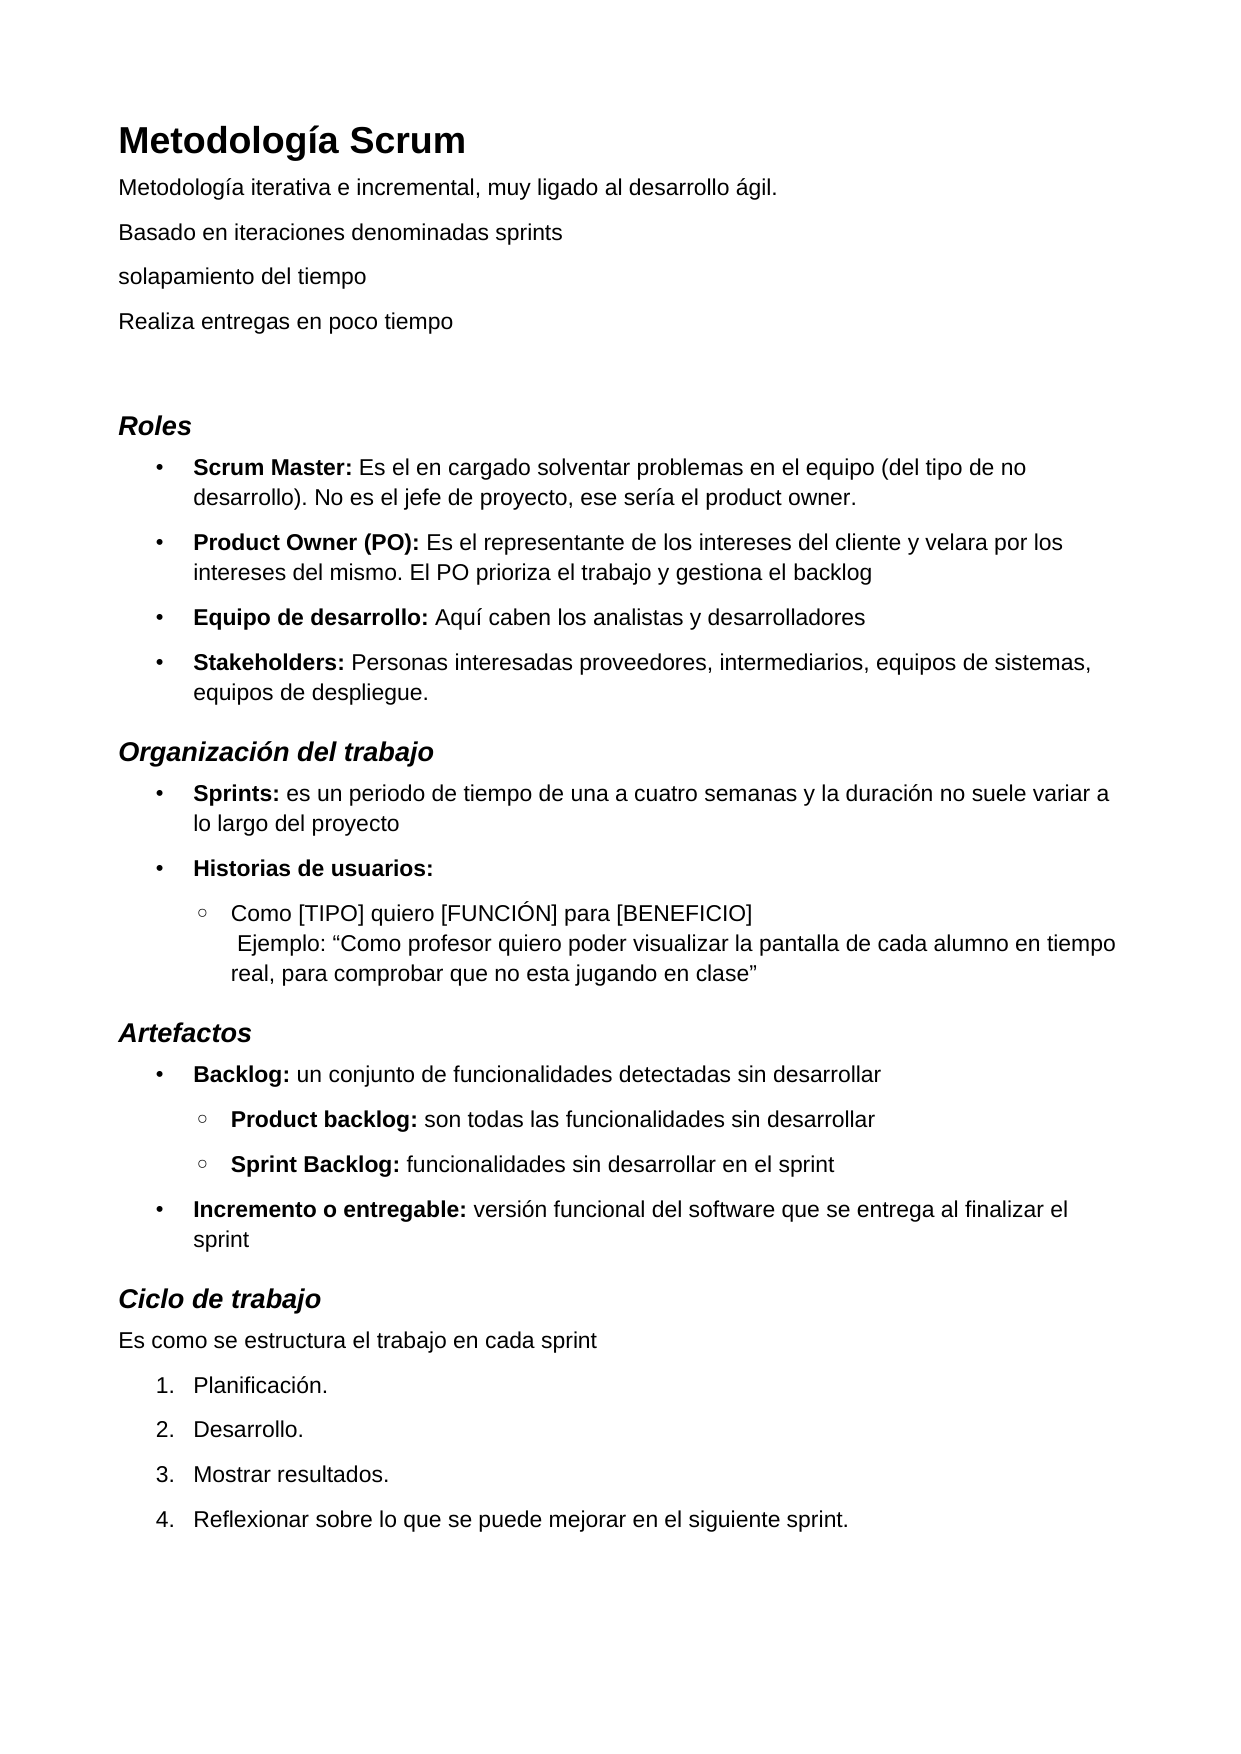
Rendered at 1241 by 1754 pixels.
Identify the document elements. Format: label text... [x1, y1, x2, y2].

text solapamiento del tiempo [118, 263, 1122, 290]
subtitle Ciclo de trabajo [118, 1283, 1122, 1314]
subtitle Artefactos [118, 1017, 1122, 1049]
list Historias de usuarios: [156, 855, 1122, 881]
subtitle Metodología Scrum [118, 118, 1122, 161]
list Stakeholders: Personas interesadas proveedores, intermediarios, equipos de sistemas, equipos de despliegue. [156, 649, 1122, 705]
text Realiza entregas en poco tiempo [118, 308, 1122, 334]
list Desarrollo. [156, 1416, 1122, 1443]
list Como [TIPO] quiero [FUNCIÓN] para [BENEFICIO] Ejemplo: “Como profesor quiero poder visualizar la pantalla de cada alumno en tiempo real, para comprobar que no esta jugando en clase” [193, 900, 1122, 987]
list Product Owner (PO): Es el representante de los intereses del cliente y velara por los intereses del mismo. El PO prioriza el trabajo y gestiona el backlog [156, 529, 1122, 586]
list Sprint Backlog: funcionalidades sin desarrollar en el sprint [193, 1151, 1122, 1177]
text Es como se estructura el trabajo en cada sprint [118, 1327, 1122, 1353]
subtitle Organización del trabajo [118, 736, 1122, 767]
text Basado en iteraciones denominadas sprints [118, 218, 1122, 245]
list Mostrar resultados. [156, 1461, 1122, 1488]
list Planificación. [156, 1372, 1122, 1398]
list Scrum Master: Es el en cargado solventar problemas en el equipo (del tipo de no desarrollo). No es el jefe de proyecto, ese sería el product owner. [156, 454, 1122, 511]
list Incremento o entregable: versión funcional del software que se entrega al finalizar el sprint [156, 1196, 1122, 1252]
list Sprints: es un periodo de tiempo de una a cuatro semanas y la duración no suele variar a lo largo del proyecto [156, 780, 1122, 837]
list Product backlog: son todas las funcionalidades sin desarrollar [193, 1106, 1122, 1132]
text Metodología iterativa e incremental, muy ligado al desarrollo ágil. [118, 174, 1122, 200]
subtitle Roles [118, 410, 1122, 441]
list Backlog: un conjunto de funcionalidades detectadas sin desarrollar [156, 1061, 1122, 1088]
list Reflexionar sobre lo que se puede mejorar en el siguiente sprint. [156, 1506, 1122, 1532]
list Equipo de desarrollo: Aquí caben los analistas y desarrolladores [156, 604, 1122, 630]
